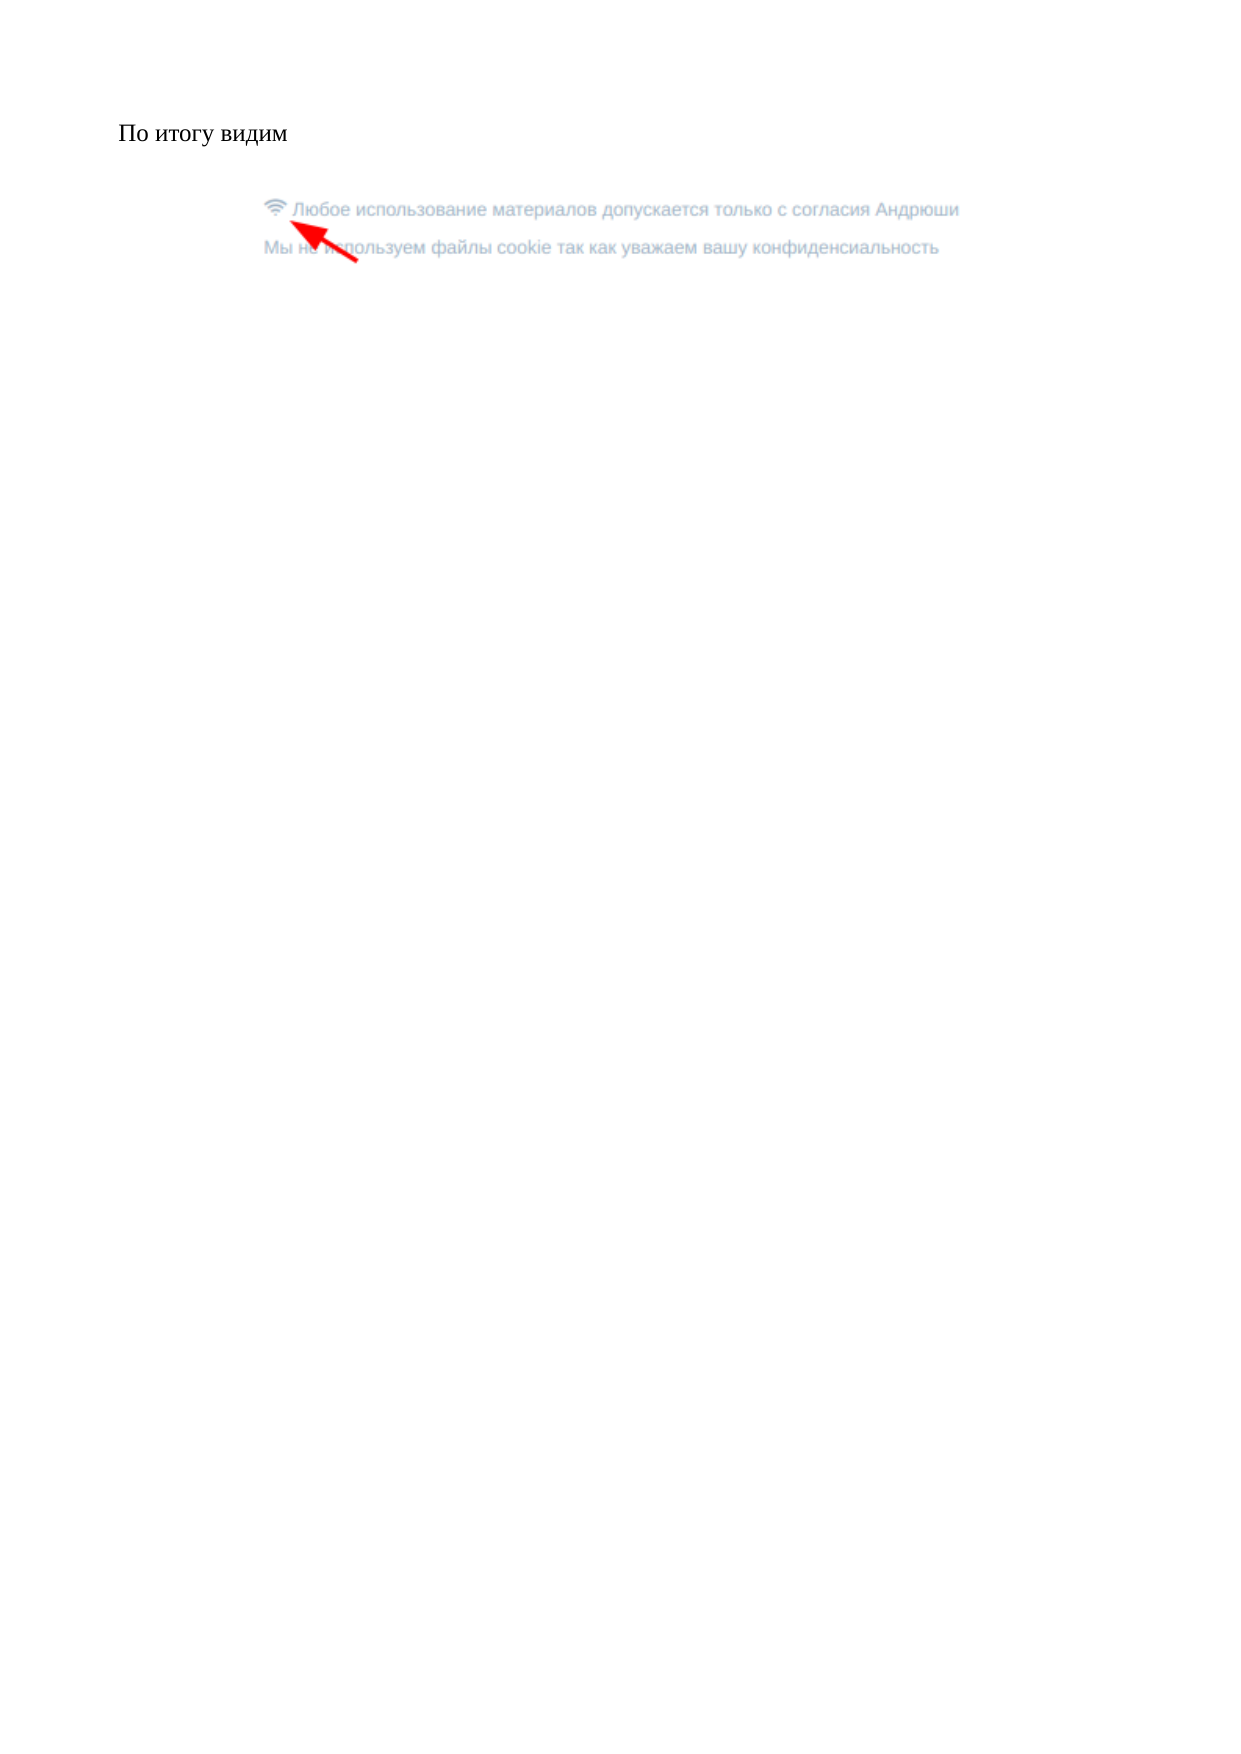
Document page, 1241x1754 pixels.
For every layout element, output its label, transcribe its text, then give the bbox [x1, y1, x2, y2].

text По итогу видим [118, 118, 1122, 147]
picture [246, 175, 994, 284]
